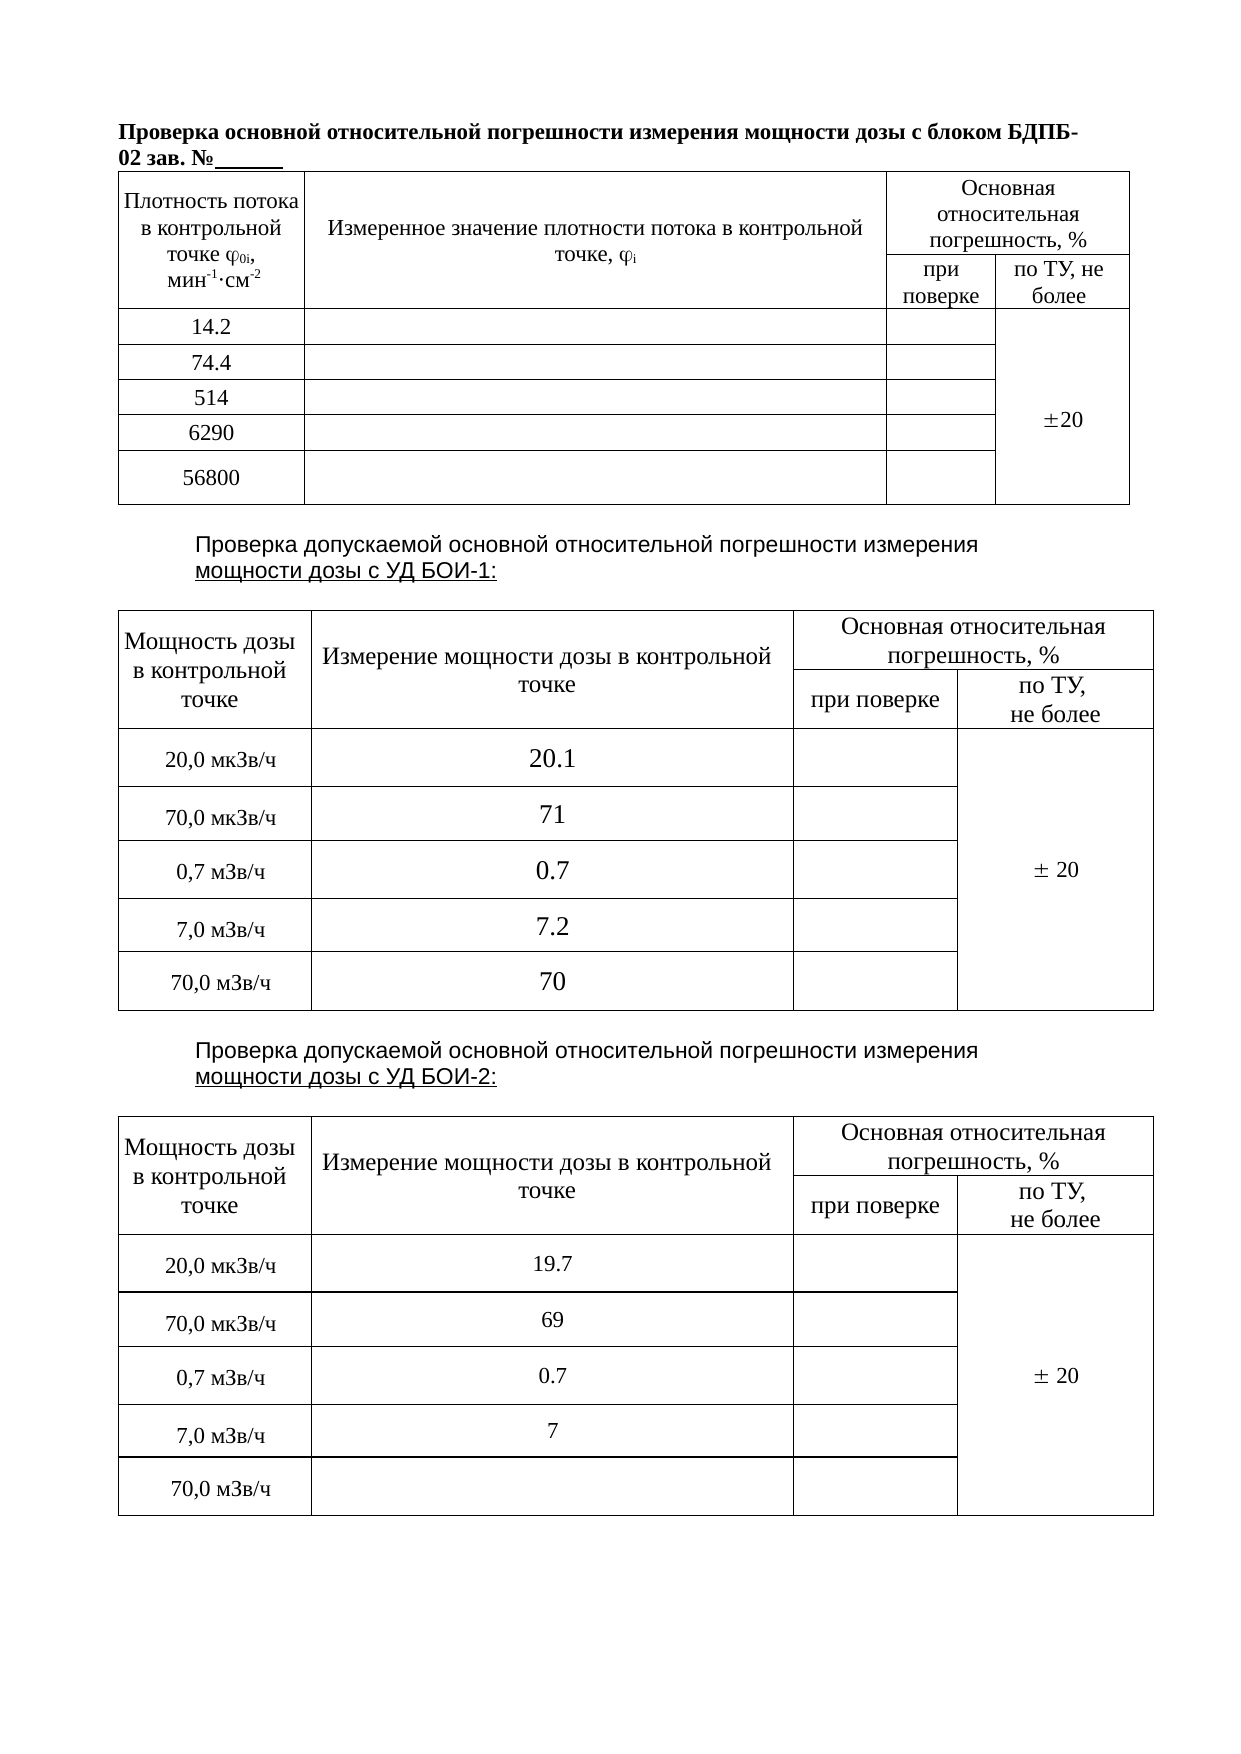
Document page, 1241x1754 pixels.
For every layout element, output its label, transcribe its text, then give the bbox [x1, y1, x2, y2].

table_cell при поверке [794, 1176, 957, 1234]
table_cell 0,7 мЗв/ч [119, 841, 311, 898]
table_header Основная относительная погрешность, % [794, 1117, 1153, 1174]
table_cell 69 [312, 1293, 793, 1346]
table_cell 70 [312, 952, 793, 1009]
table_cell 70,0 мЗв/ч [119, 952, 311, 1009]
table_cell 0,7 мЗв/ч [119, 1347, 311, 1404]
table_header Основная относительная погрешность, % [887, 172, 1129, 254]
table_cell [794, 1347, 957, 1404]
table_cell [794, 841, 957, 898]
text Проверка допускаемой основной относительной погрешности измерения [118, 1037, 1122, 1063]
table_cell 7.2 [312, 899, 793, 951]
table_cell  20 [958, 1235, 1153, 1515]
table_cell [887, 415, 995, 450]
table_cell 70,0 мкЗв/ч [119, 1293, 311, 1346]
table_header Мощность дозы в контрольной точке [119, 611, 311, 728]
table_cell [305, 309, 886, 343]
text Проверка допускаемой основной относительной погрешности измерения [118, 531, 1122, 557]
table_header Основная относительная погрешность, % [794, 611, 1153, 669]
table_cell 6290 [119, 415, 304, 450]
table_cell 19.7 [312, 1235, 793, 1291]
table_cell 14.2 [119, 309, 304, 343]
table_cell 70,0 мкЗв/ч [119, 787, 311, 840]
table_header Плотность потока в контрольной точке 0i, мин-1·см-2 [119, 172, 304, 308]
table_cell 20,0 мкЗв/ч [119, 729, 311, 786]
table_cell 71 [312, 787, 793, 840]
table_cell [305, 415, 886, 450]
table_cell по ТУ, не более [996, 255, 1129, 308]
table_cell при поверке [887, 255, 995, 308]
table_cell [794, 952, 957, 1009]
table_cell 20 [996, 309, 1129, 504]
table_cell 20.1 [312, 729, 793, 786]
table_cell [887, 380, 995, 414]
table_cell 514 [119, 380, 304, 414]
text Проверка основной относительной погрешности измерения мощности дозы с блоком БДПБ-02 зав. № . [118, 118, 1082, 171]
table_header Измерение мощности дозы в контрольной точке [312, 611, 793, 728]
table_cell [887, 309, 995, 343]
table_cell 0.7 [312, 1347, 793, 1404]
table_cell по ТУ, не более [958, 670, 1153, 728]
table_cell 70,0 мЗв/ч [119, 1458, 311, 1515]
table_cell [794, 1405, 957, 1456]
table_cell 7,0 мЗв/ч [119, 899, 311, 951]
table_header Измеренное значение плотности потока в контрольной точке, i [305, 172, 886, 308]
table_cell [794, 1458, 957, 1515]
text мощности дозы с УД БОИ-2: [118, 1063, 1082, 1089]
table_cell [312, 1458, 793, 1515]
table_cell [887, 345, 995, 379]
table_cell 74.4 [119, 345, 304, 379]
table_cell 20,0 мкЗв/ч [119, 1235, 311, 1291]
table_cell 7,0 мЗв/ч [119, 1405, 311, 1456]
table_cell 56800 [119, 451, 304, 504]
table_cell [794, 729, 957, 786]
table_cell [794, 1293, 957, 1346]
table_cell [887, 451, 995, 504]
table_cell [305, 345, 886, 379]
text мощности дозы с УД БОИ-1: [118, 557, 1082, 584]
table_cell [794, 787, 957, 840]
table_cell [305, 380, 886, 414]
table_cell [305, 451, 886, 504]
table_cell при поверке [794, 670, 957, 728]
table_cell 0.7 [312, 841, 793, 898]
table_cell [794, 899, 957, 951]
table_cell [794, 1235, 957, 1291]
table_cell 7 [312, 1405, 793, 1456]
table_cell по ТУ, не более [958, 1176, 1153, 1234]
table_cell  20 [958, 729, 1153, 1009]
table_header Измерение мощности дозы в контрольной точке [312, 1117, 793, 1234]
table_header Мощность дозы в контрольной точке [119, 1117, 311, 1234]
